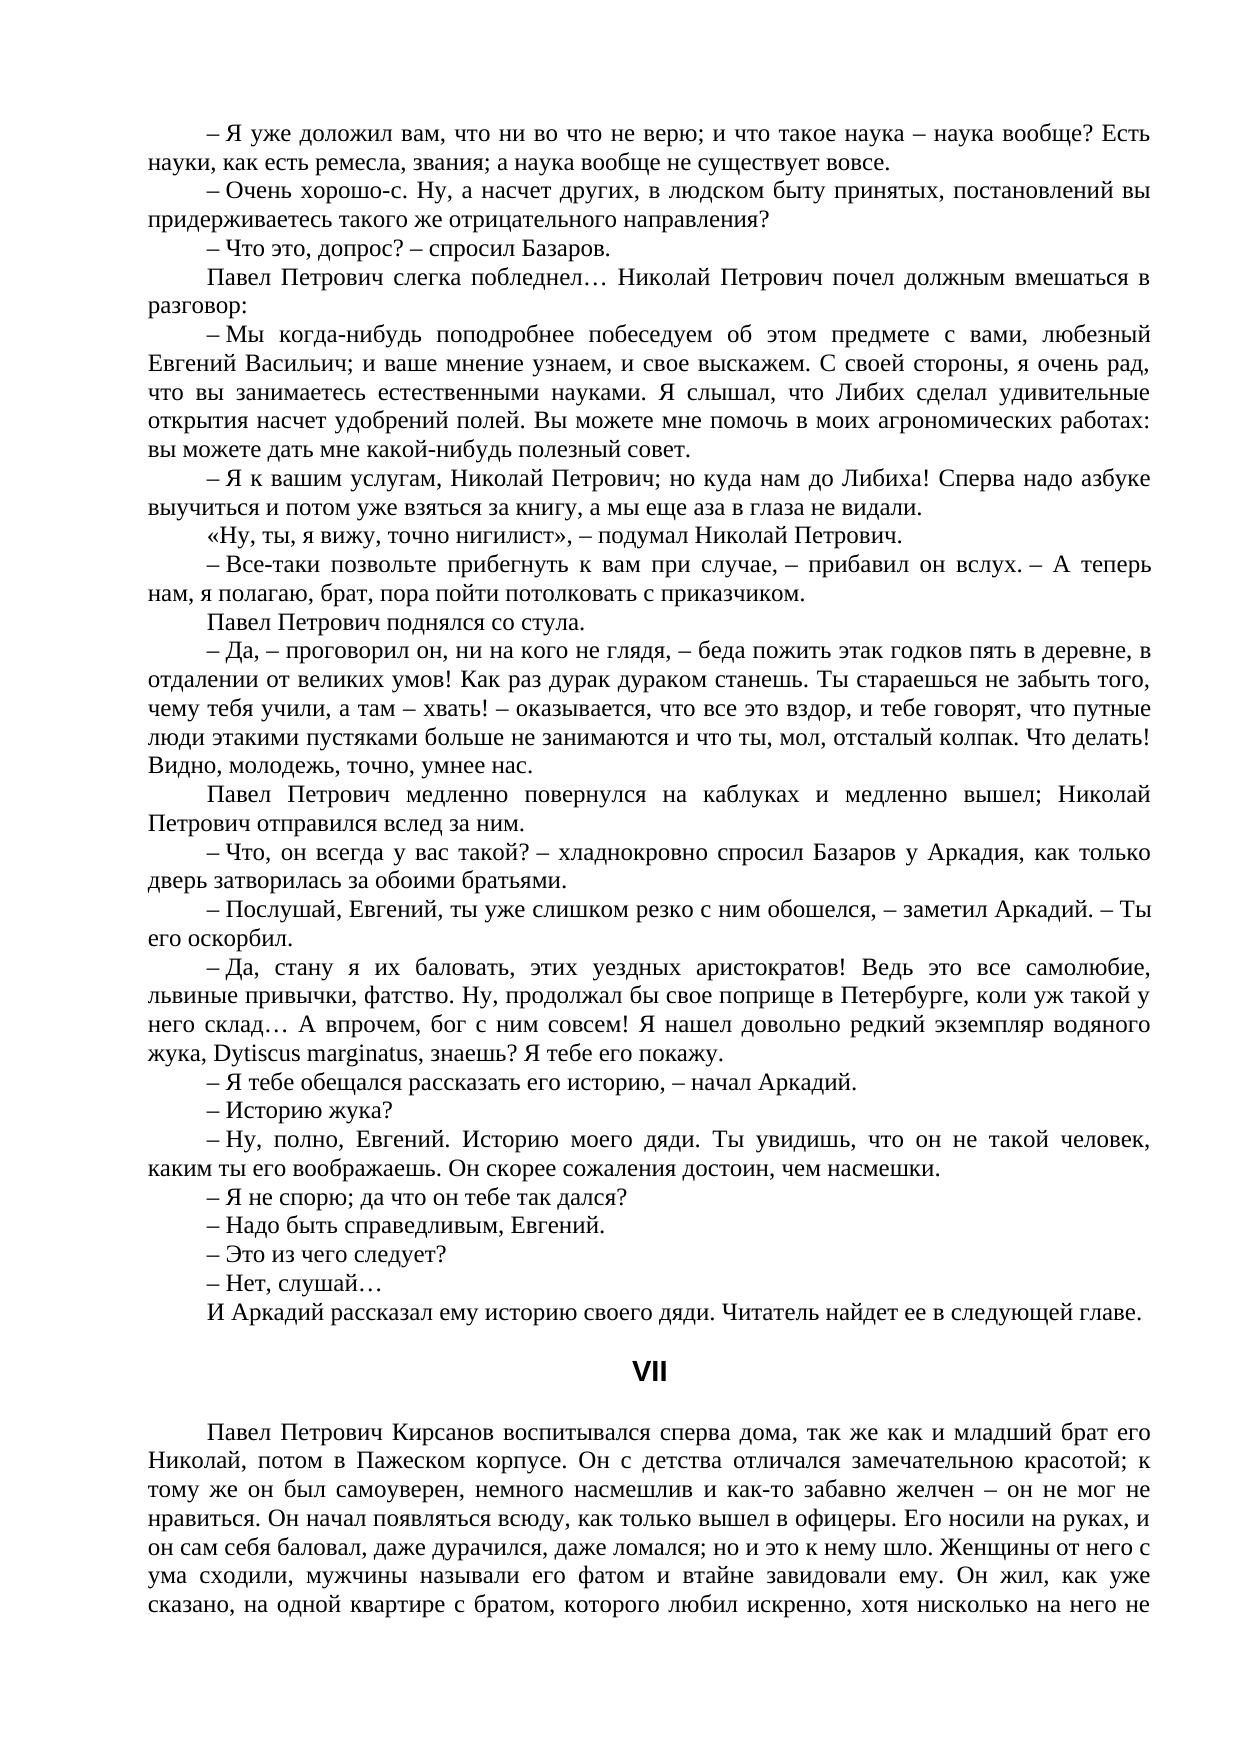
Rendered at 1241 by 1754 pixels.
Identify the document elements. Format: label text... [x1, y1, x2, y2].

text – Мы когда-нибудь поподробнее побеседуем об этом предмете с вами, любезный Евгений Васильич; и ваше мнение узнаем, и свое выскажем. С своей стороны, я очень рад, что вы занимаетесь естественными науками. Я слышал, что Либих сделал удивительные открытия насчет удобрений полей. Вы можете мне помочь в моих агрономических работах: вы можете дать мне какой-нибудь полезный совет. [148, 319, 1152, 463]
text И Аркадий рассказал ему историю своего дяди. Читатель найдет ее в следующей главе. [148, 1297, 1152, 1326]
text – Да, стану я их баловать, этих уездных аристократов! Ведь это все самолюбие, львиные привычки, фатство. Ну, продолжал бы свое поприще в Петербурге, коли уж такой у него склад… А впрочем, бог с ним совсем! Я нашел довольно редкий экземпляр водяного жука, Dytiscus marginatus, знаешь? Я тебе его покажу. [148, 952, 1152, 1067]
subtitle VII [148, 1354, 1152, 1388]
text Павел Петрович слегка побледнел… Николай Петрович почел должным вмешаться в разговор: [148, 262, 1152, 319]
text – Я уже доложил вам, что ни во что не верю; и что такое наука – наука вообще? Есть науки, как есть ремесла, звания; а наука вообще не существует вовсе. [148, 118, 1152, 176]
text – Историю жука? [148, 1096, 1152, 1124]
text «Ну, ты, я вижу, точно нигилист», – подумал Николай Петрович. [148, 521, 1152, 549]
text – Все-таки позвольте прибегнуть к вам при случае, – прибавил он вслух. – А теперь нам, я полагаю, брат, пора пойти потолковать с приказчиком. [148, 549, 1152, 607]
text – Да, – проговорил он, ни на кого не глядя, – беда пожить этак годков пять в деревне, в отдалении от великих умов! Как раз дурак дураком станешь. Ты стараешься не забыть того, чему тебя учили, а там – хвать! – оказывается, что все это вздор, и тебе говорят, что путные люди этакими пустяками больше не занимаются и что ты, мол, отсталый колпак. Что делать! Видно, молодежь, точно, умнее нас. [148, 636, 1152, 779]
text – Ну, полно, Евгений. Историю моего дяди. Ты увидишь, что он не такой человек, каким ты его воображаешь. Он скорее сожаления достоин, чем насмешки. [148, 1124, 1152, 1182]
text Павел Петрович поднялся со стула. [148, 607, 1152, 636]
text Павел Петрович медленно повернулся на каблуках и медленно вышел; Николай Петрович отправился вслед за ним. [148, 779, 1152, 837]
text – Очень хорошо-с. Ну, а насчет других, в людском быту принятых, постановлений вы придерживаетесь такого же отрицательного направления? [148, 176, 1152, 233]
text – Что, он всегда у вас такой? – хладнокровно спросил Базаров у Аркадия, как только дверь затворилась за обоими братьями. [148, 837, 1152, 894]
text – Я к вашим услугам, Николай Петрович; но куда нам до Либиха! Сперва надо азбуке выучиться и потом уже взяться за книгу, а мы еще аза в глаза не видали. [148, 463, 1152, 521]
text – Послушай, Евгений, ты уже слишком резко с ним обошелся, – заметил Аркадий. – Ты его оскорбил. [148, 894, 1152, 952]
text Павел Петрович Кирсанов воспитывался сперва дома, так же как и младший брат его Николай, потом в Пажеском корпусе. Он с детства отличался замечательною красотой; к тому же он был самоуверен, немного насмешлив и как-то забавно желчен – он не мог не нравиться. Он начал появляться всюду, как только вышел в офицеры. Его носили на руках, и он сам себя баловал, даже дурачился, даже ломался; но и это к нему шло. Женщины от него с ума сходили, мужчины называли его фатом и втайне завидовали ему. Он жил, как уже сказано, на одной квартире с братом, которого любил искренно, хотя нисколько на него не [148, 1417, 1152, 1618]
text – Это из чего следует? [148, 1239, 1152, 1268]
text – Надо быть справедливым, Евгений. [148, 1211, 1152, 1239]
text – Нет, слушай… [148, 1268, 1152, 1297]
text – Я тебе обещался рассказать его историю, – начал Аркадий. [148, 1067, 1152, 1096]
text – Я не спорю; да что он тебе так дался? [148, 1182, 1152, 1211]
text – Что это, допрос? – спросил Базаров. [148, 233, 1152, 262]
